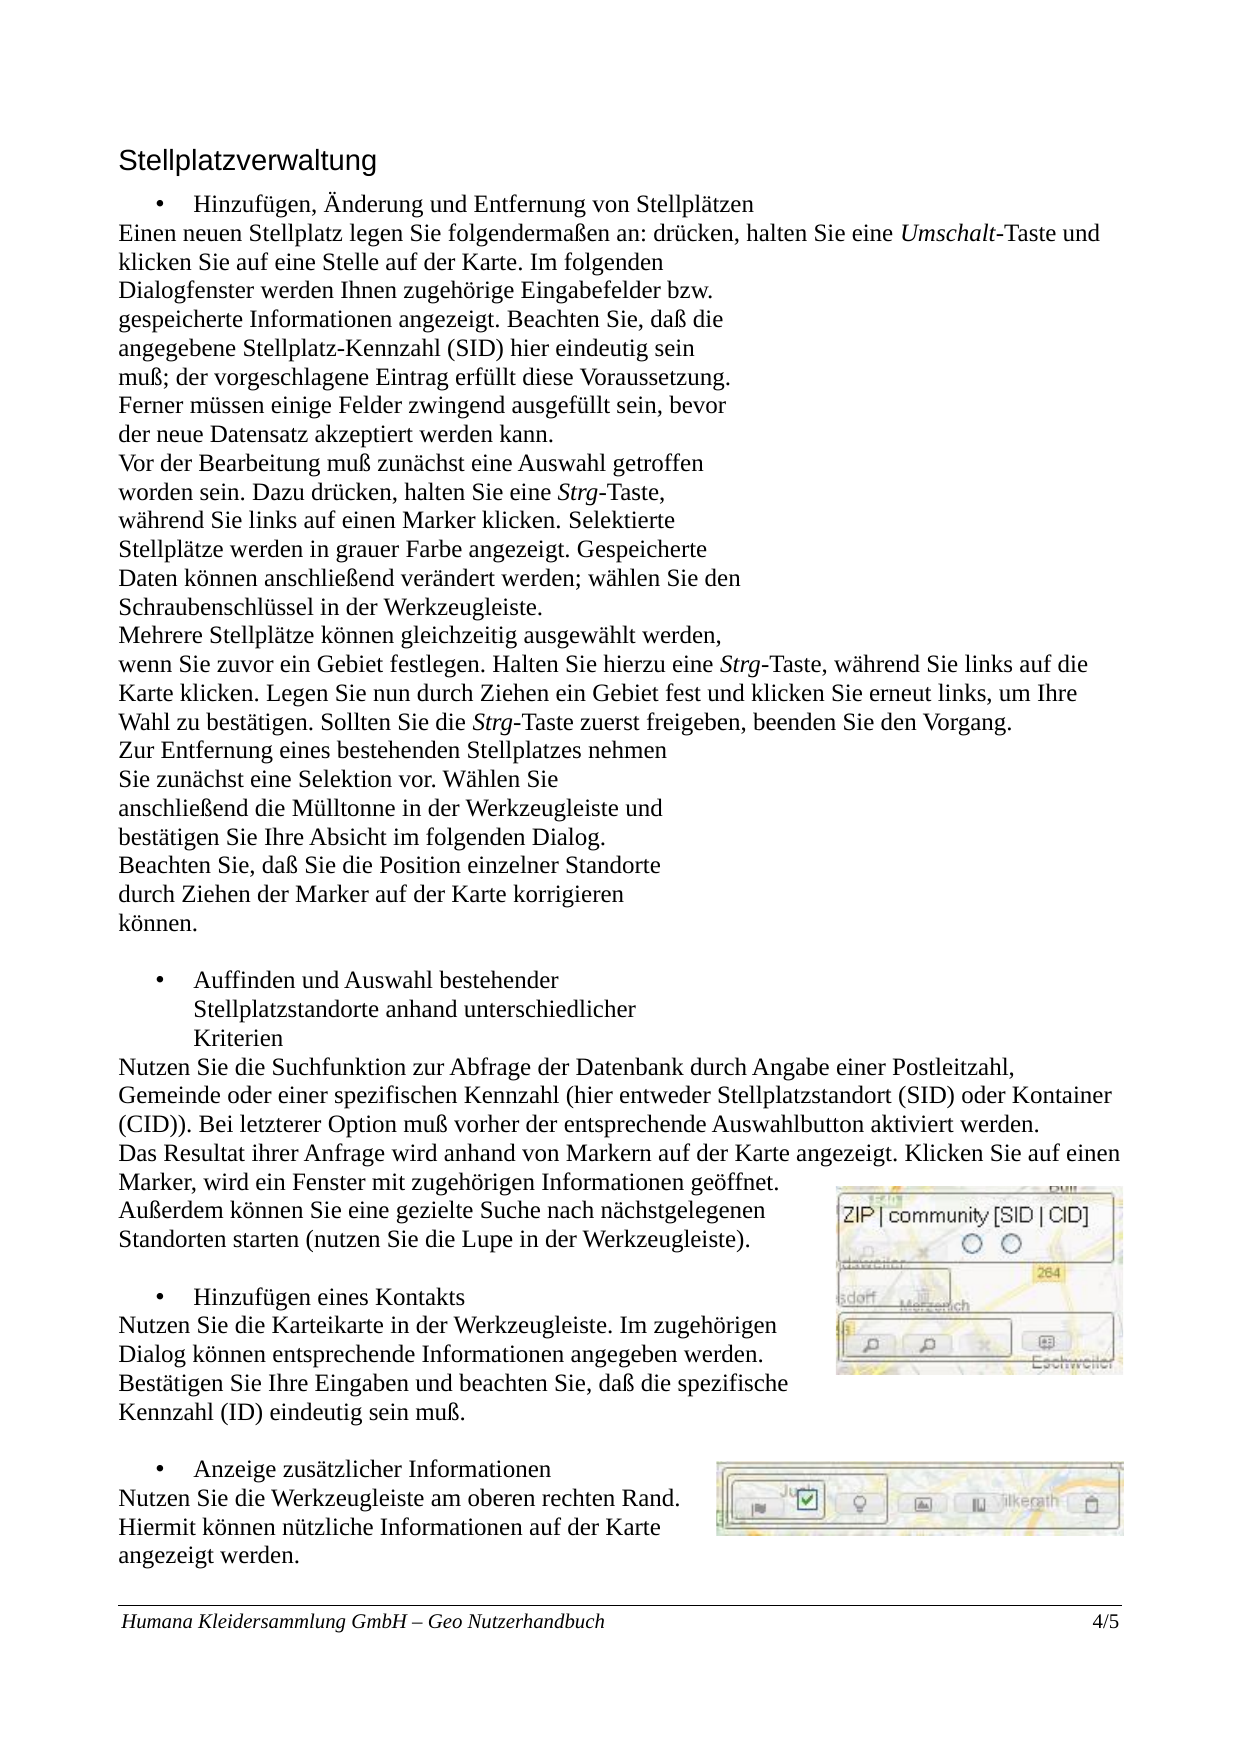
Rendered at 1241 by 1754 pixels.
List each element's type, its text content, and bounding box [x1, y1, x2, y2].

text Beachten Sie, daß Sie die Position einzelner Standorte durch Ziehen der Marker auf der Karte korrigieren können. [118, 850, 1122, 937]
text Nutzen Sie die Werkzeugleiste am oberen rechten Rand. Hiermit können nützliche Informationen auf der Karte angezeigt werden. [118, 1483, 1122, 1569]
list Hinzufügen eines Kontakts [156, 1282, 835, 1310]
list Anzeige zusätzlicher Informationen [156, 1454, 1122, 1483]
text Das Resultat ihrer Anfrage wird anhand von Markern auf der Karte angezeigt. Klicken Sie auf einen Marker, wird ein Fenster mit zugehörigen Informationen geöffnet. Außerdem können Sie eine gezielte Suche nach nächstgelegenen Standorten starten (nutzen Sie die Lupe in der Werkzeugleiste). [118, 1138, 1122, 1253]
text Einen neuen Stellplatz legen Sie folgendermaßen an: drücken, halten Sie eine Umschalt-Taste und klicken Sie auf eine Stelle auf der Karte. Im folgenden Dialogfenster werden Ihnen zugehörige Eingabefelder bzw. gespeicherte Informationen angezeigt. Beachten Sie, daß die angegebene Stellplatz-Kennzahl (SID) hier eindeutig sein muß; der vorgeschlagene Eintrag erfüllt diese Voraussetzung. Ferner müssen einige Felder zwingend ausgefüllt sein, bevor der neue Datensatz akzeptiert werden kann. [118, 218, 1122, 448]
picture [716, 1461, 1124, 1536]
picture [835, 1186, 1124, 1375]
text Nutzen Sie die Suchfunktion zur Abfrage der Datenbank durch Angabe einer Postleitzahl, Gemeinde oder einer spezifischen Kennzahl (hier entweder Stellplatzstandort (SID) oder Kontainer (CID)). Bei letzterer Option muß vorher der entsprechende Auswahlbutton aktiviert werden. [118, 1052, 1122, 1138]
text Vor der Bearbeitung muß zunächst eine Auswahl getroffen worden sein. Dazu drücken, halten Sie eine Strg-Taste, während Sie links auf einen Marker klicken. Selektierte Stellplätze werden in grauer Farbe angezeigt. Gespeicherte Daten können anschließend verändert werden; wählen Sie den Schraubenschlüssel in der Werkzeugleiste. [118, 448, 1122, 620]
text Mehrere Stellplätze können gleichzeitig ausgewählt werden, wenn Sie zuvor ein Gebiet festlegen. Halten Sie hierzu eine Strg-Taste, während Sie links auf die Karte klicken. Legen Sie nun durch Ziehen ein Gebiet fest und klicken Sie erneut links, um Ihre Wahl zu bestätigen. Sollten Sie die Strg-Taste zuerst freigeben, beenden Sie den Vorgang. [118, 620, 1122, 735]
list Auffinden und Auswahl bestehender Stellplatzstandorte anhand unterschiedlicher Kriterien [156, 965, 1122, 1052]
list Hinzufügen, Änderung und Entfernung von Stellplätzen [156, 189, 1122, 218]
text Nutzen Sie die Karteikarte in der Werkzeugleiste. Im zugehörigen Dialog können entsprechende Informationen angegeben werden. Bestätigen Sie Ihre Eingaben und beachten Sie, daß die spezifische Kennzahl (ID) eindeutig sein muß. [118, 1310, 1122, 1425]
